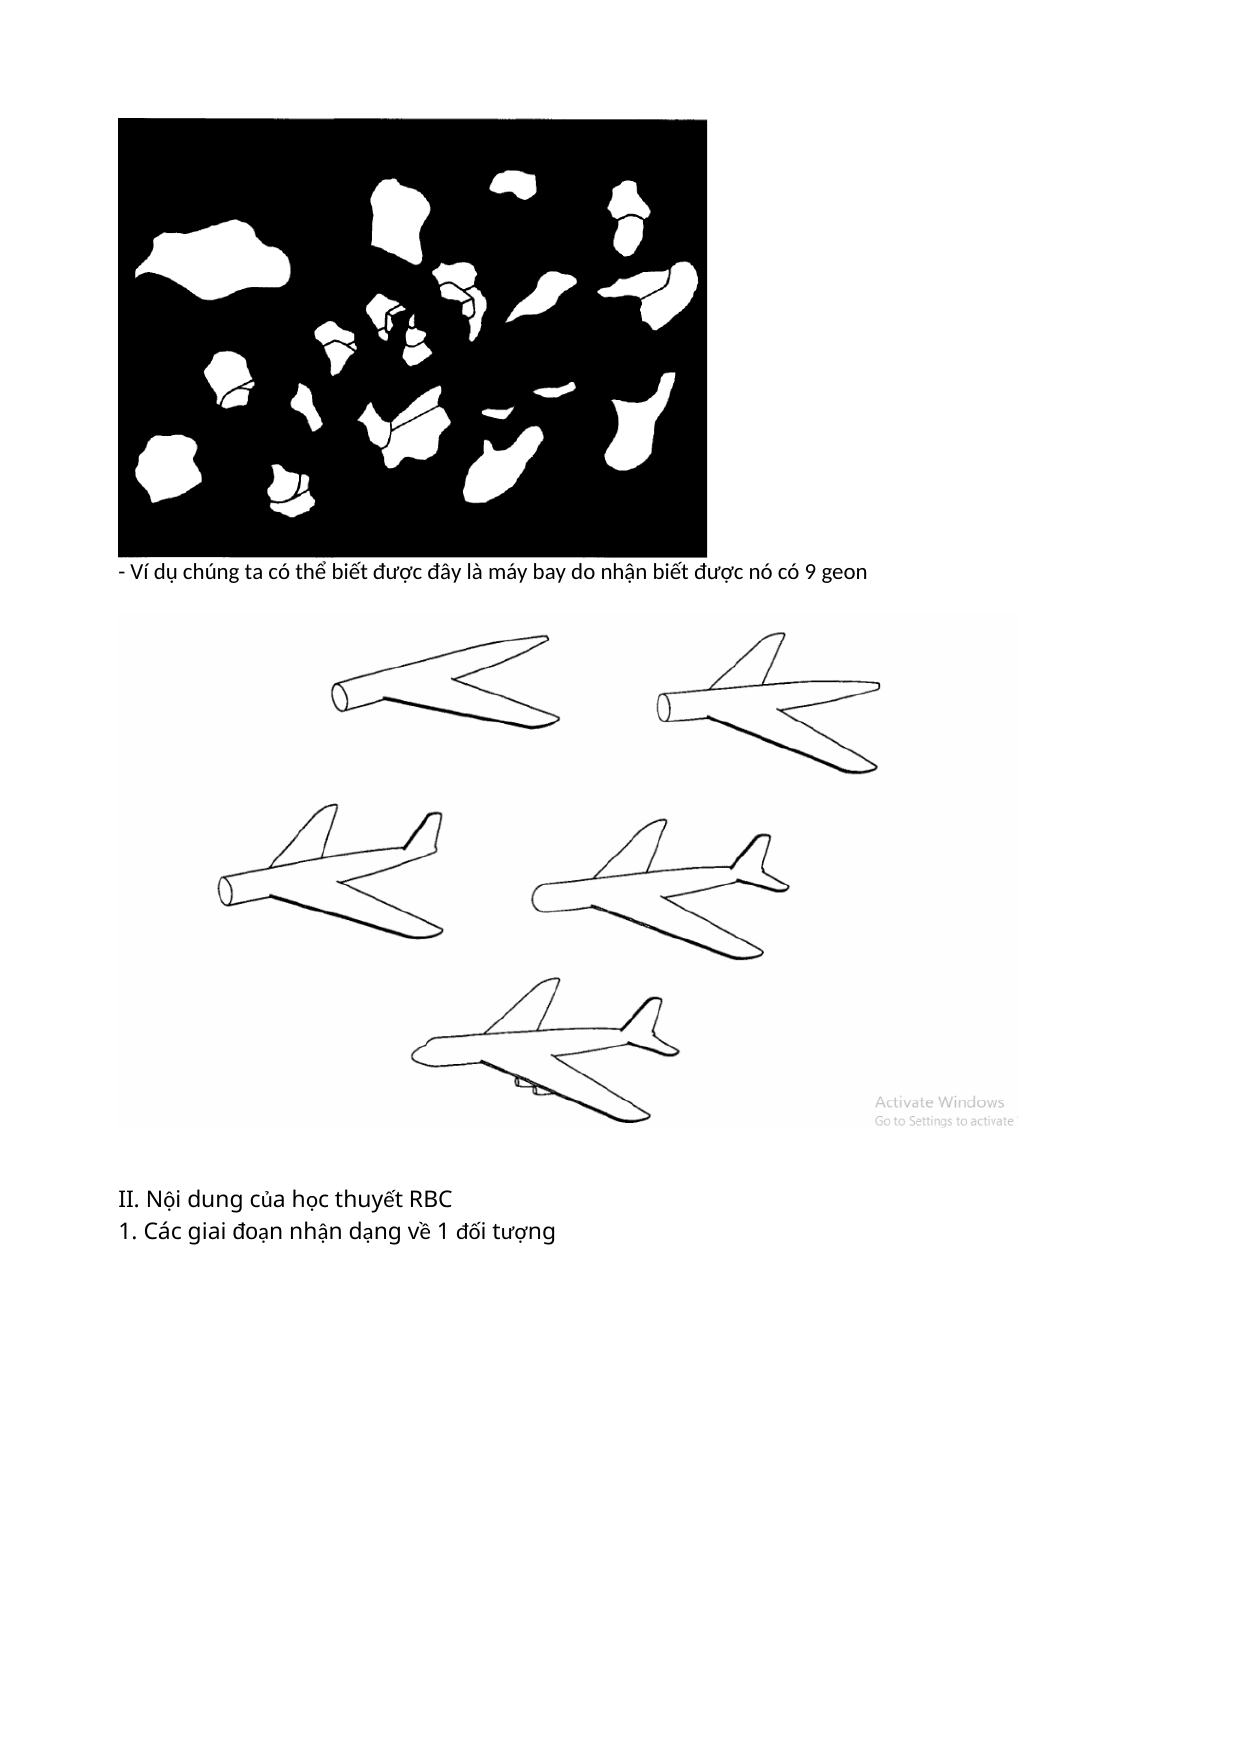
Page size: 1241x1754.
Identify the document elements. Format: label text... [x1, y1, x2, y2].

text - Ví dụ chúng ta có thể biết được đây là máy bay do nhận biết được nó có 9 geon [118, 557, 1122, 585]
text II. Nội dung của học thuyết RBC [118, 1183, 1122, 1214]
text 1. Các giai đoạn nhận dạng về 1 đối tượng [118, 1214, 1122, 1246]
